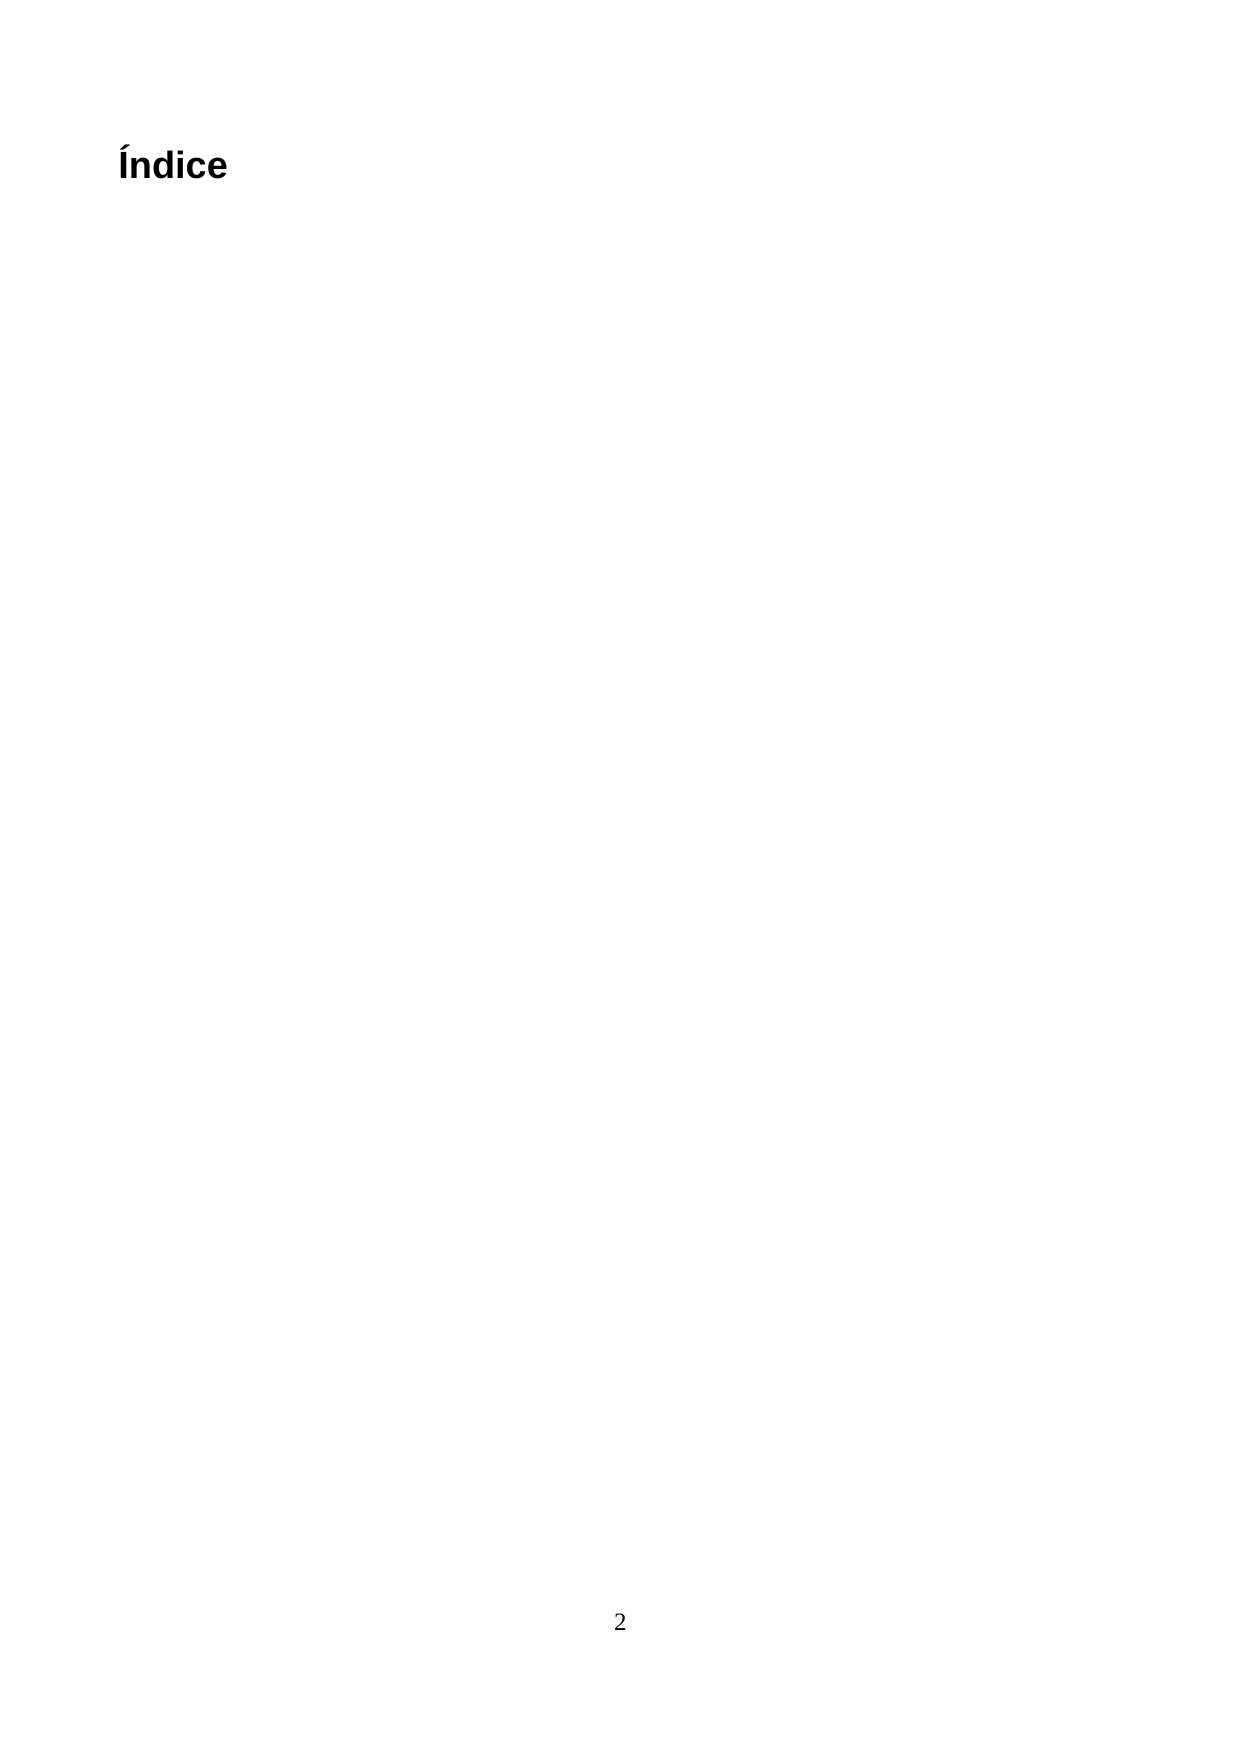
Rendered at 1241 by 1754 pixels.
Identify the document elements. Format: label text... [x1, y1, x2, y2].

subtitle Índice [118, 143, 1122, 187]
